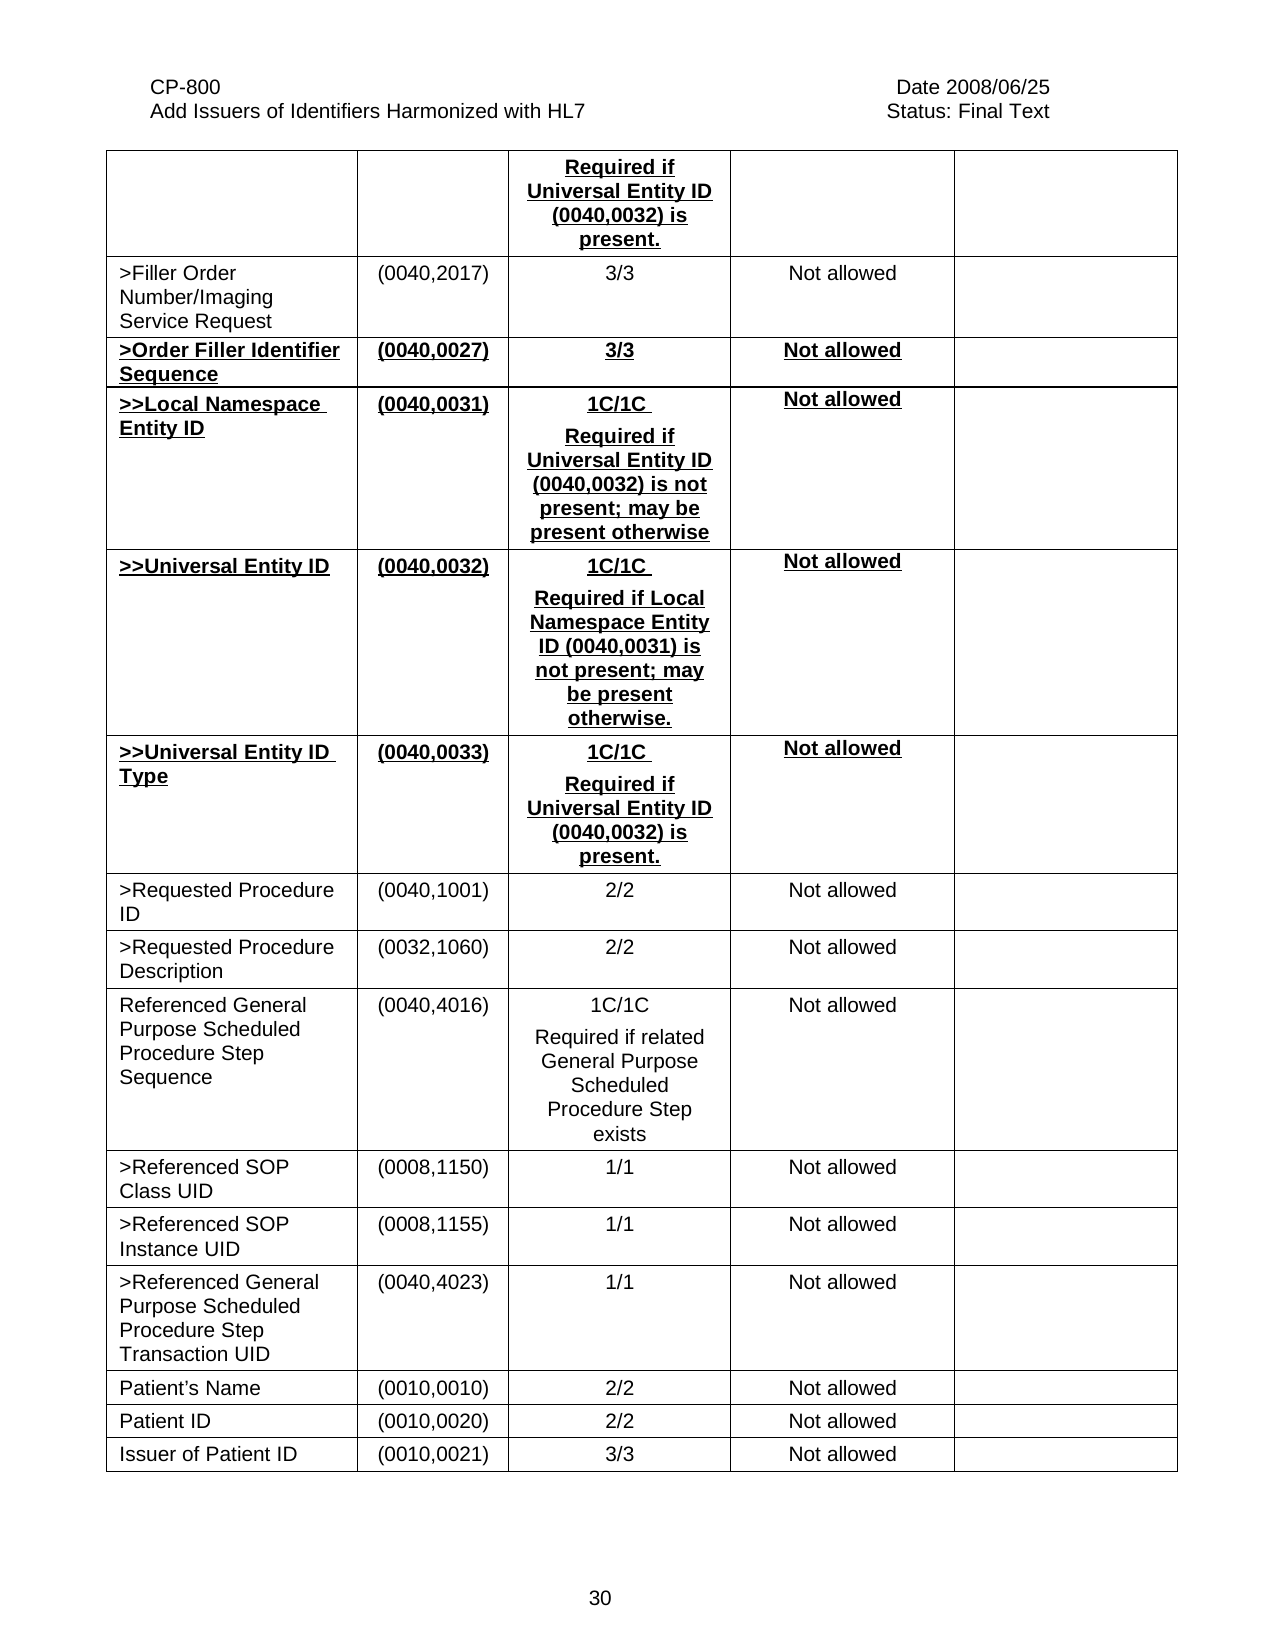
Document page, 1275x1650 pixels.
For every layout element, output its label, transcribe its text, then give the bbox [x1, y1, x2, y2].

table_cell Not allowed [731, 989, 954, 1150]
table_cell (0032,1060) [358, 931, 508, 988]
table_cell [955, 931, 1177, 988]
table_cell [731, 151, 954, 256]
table_cell (0040,4023) [358, 1266, 508, 1370]
table_cell >Referenced SOP Instance UID [107, 1208, 357, 1265]
table_cell Not allowed [731, 1151, 954, 1207]
table_cell (0008,1155) [358, 1208, 508, 1265]
table_cell 3/3 [509, 257, 730, 337]
table_cell Issuer of Patient ID [107, 1438, 357, 1471]
table_cell >Requested Procedure Description [107, 931, 357, 988]
table_cell (0040,0033) [358, 736, 508, 873]
table_cell Not allowed [731, 1266, 954, 1370]
table_cell >Referenced SOP Class UID [107, 1151, 357, 1207]
table_cell 2/2 [509, 1405, 730, 1437]
table_cell (0010,0010) [358, 1371, 508, 1404]
table_cell Referenced General Purpose Scheduled Procedure Step Sequence [107, 989, 357, 1150]
table_cell 1C/1C Required if Universal Entity ID (0040,0032) is not present; may be present otherwise [509, 388, 730, 548]
table_cell [955, 550, 1177, 734]
table_cell 3/3 [509, 1438, 730, 1471]
table_cell [955, 1405, 1177, 1437]
table_cell [107, 151, 357, 256]
table_cell 2/2 [509, 874, 730, 930]
table_cell 1C/1C Required if Universal Entity ID (0040,0032) is present. [509, 736, 730, 873]
table_cell [955, 388, 1177, 548]
table_cell (0010,0020) [358, 1405, 508, 1437]
table_cell (0040,0027) [358, 338, 508, 386]
table_cell Not allowed [731, 338, 954, 386]
table_cell 1C/1C Required if related General Purpose Scheduled Procedure Step exists [509, 989, 730, 1150]
table_cell >Order Filler Identifier Sequence [107, 338, 357, 386]
table_cell 1/1 [509, 1266, 730, 1370]
table_cell >>Universal Entity ID [107, 550, 357, 734]
table_cell >Filler Order Number/Imaging Service Request [107, 257, 357, 337]
table_cell Not allowed [731, 1438, 954, 1471]
table_cell (0040,2017) [358, 257, 508, 337]
table_cell Not allowed [731, 550, 954, 734]
table_cell [955, 151, 1177, 256]
table_cell [955, 338, 1177, 386]
table_cell (0040,0031) [358, 388, 508, 548]
table_cell Not allowed [731, 388, 954, 548]
table_cell (0010,0021) [358, 1438, 508, 1471]
table_cell Patient’s Name [107, 1371, 357, 1404]
table_cell [955, 1371, 1177, 1404]
table_cell [358, 151, 508, 256]
table_cell 1/1 [509, 1208, 730, 1265]
table_cell >>Local Namespace Entity ID [107, 388, 357, 548]
table_cell (0040,4016) [358, 989, 508, 1150]
table_cell >Referenced General Purpose Scheduled Procedure Step Transaction UID [107, 1266, 357, 1370]
table_cell [955, 1151, 1177, 1207]
table_cell [955, 736, 1177, 873]
table_cell 1C/1C Required if Local Namespace Entity ID (0040,0031) is not present; may be present otherwise. [509, 550, 730, 734]
table_cell [955, 1266, 1177, 1370]
table_cell [955, 257, 1177, 337]
table_cell Not allowed [731, 736, 954, 873]
table_cell Not allowed [731, 1371, 954, 1404]
table_cell 3/3 [509, 338, 730, 386]
table_cell >>Universal Entity ID Type [107, 736, 357, 873]
table_cell (0040,0032) [358, 550, 508, 734]
table_cell 1/1 [509, 1151, 730, 1207]
table_cell Not allowed [731, 874, 954, 930]
table_cell 2/2 [509, 931, 730, 988]
table_cell (0040,1001) [358, 874, 508, 930]
table_cell (0008,1150) [358, 1151, 508, 1207]
table_cell [955, 1208, 1177, 1265]
table_cell >Requested Procedure ID [107, 874, 357, 930]
table_cell [955, 874, 1177, 930]
table_cell Required if Universal Entity ID (0040,0032) is present. [509, 151, 730, 256]
table_cell Not allowed [731, 1405, 954, 1437]
table_cell Not allowed [731, 931, 954, 988]
table_cell 2/2 [509, 1371, 730, 1404]
table_cell Not allowed [731, 1208, 954, 1265]
table_cell [955, 1438, 1177, 1471]
table_cell [955, 989, 1177, 1150]
table_cell Not allowed [731, 257, 954, 337]
table_cell Patient ID [107, 1405, 357, 1437]
